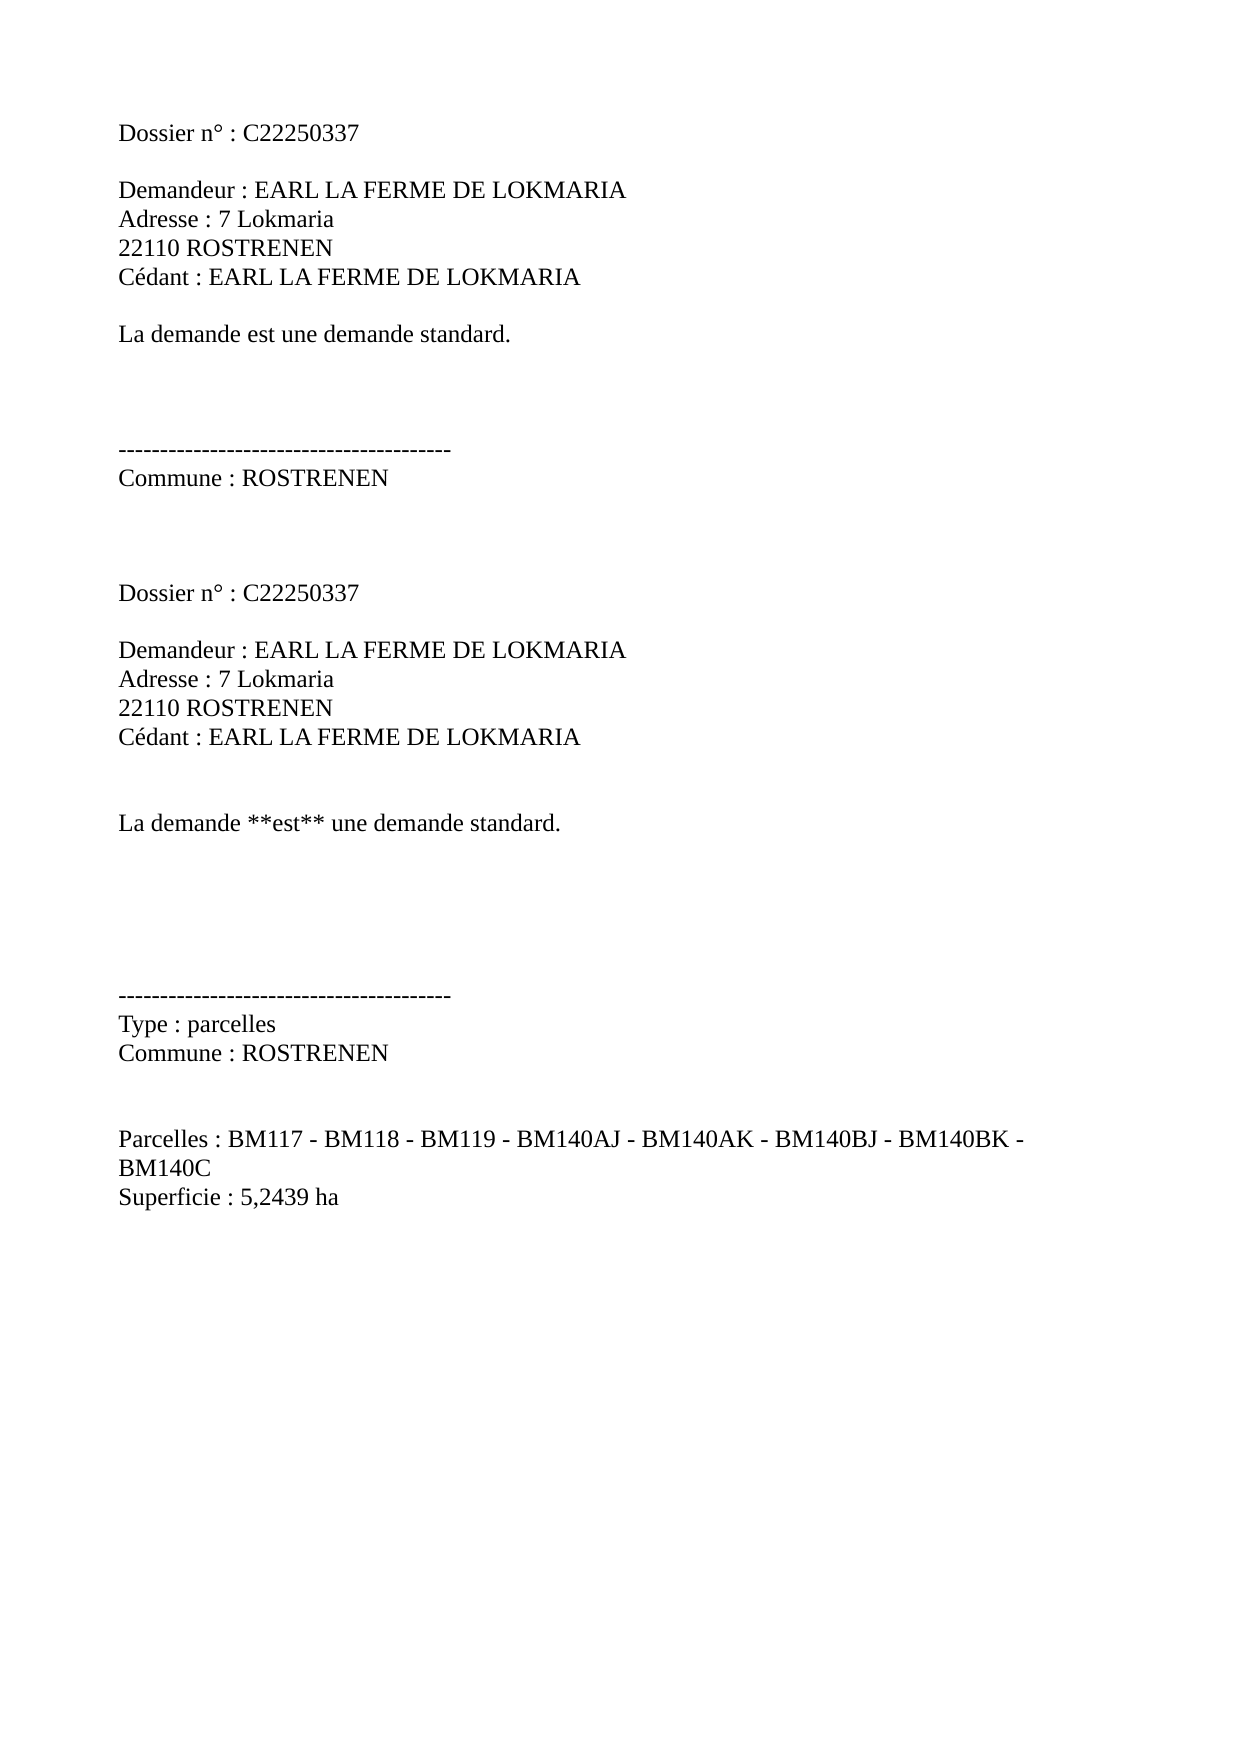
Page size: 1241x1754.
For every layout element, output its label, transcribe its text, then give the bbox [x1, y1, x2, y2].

text La demande est une demande standard. [118, 319, 1122, 377]
text Cédant : EARL LA FERME DE LOKMARIA [118, 262, 1122, 291]
text Adresse : 7 Lokmaria 22110 ROSTRENEN [118, 204, 1122, 262]
text Demandeur : EARL LA FERME DE LOKMARIA [118, 176, 1122, 204]
text La demande **est** une demande standard. [118, 808, 1122, 837]
text Superficie : 5,2439 ha [118, 1182, 1122, 1211]
text Dossier n° : C22250337 [118, 578, 1122, 607]
text ---------------------------------------- [118, 434, 1122, 463]
text Parcelles : BM117 - BM118 - BM119 - BM140AJ - BM140AK - BM140BJ - BM140BK - BM140C [118, 1124, 1122, 1182]
text Type : parcelles [118, 1009, 1122, 1038]
text Commune : ROSTRENEN [118, 1038, 1122, 1067]
text Dossier n° : C22250337 [118, 118, 1122, 147]
text Demandeur : EARL LA FERME DE LOKMARIA [118, 636, 1122, 664]
text Adresse : 7 Lokmaria 22110 ROSTRENEN [118, 664, 1122, 722]
text Commune : ROSTRENEN [118, 463, 1122, 492]
text ---------------------------------------- [118, 981, 1122, 1009]
text Cédant : EARL LA FERME DE LOKMARIA [118, 722, 1122, 751]
